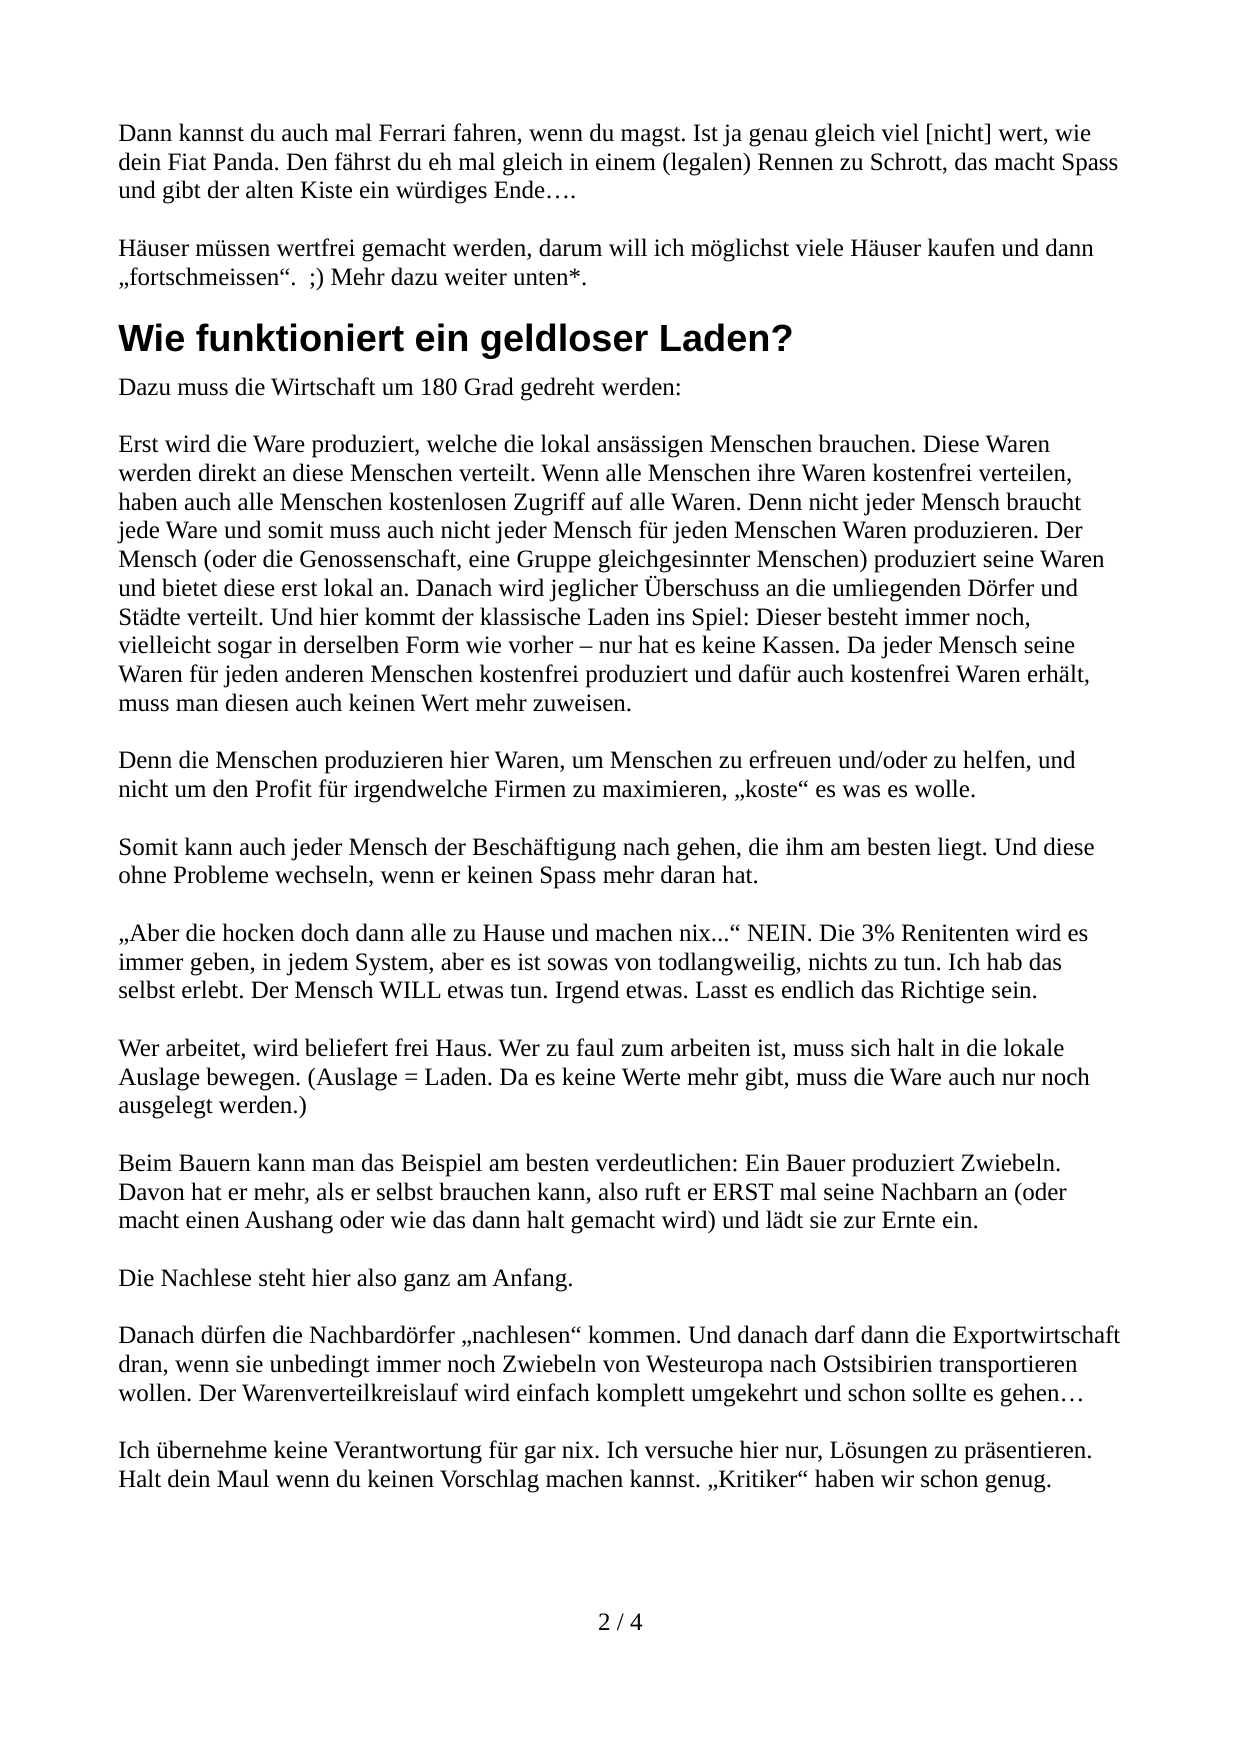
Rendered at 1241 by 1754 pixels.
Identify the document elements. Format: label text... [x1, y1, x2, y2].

text Denn die Menschen produzieren hier Waren, um Menschen zu erfreuen und/oder zu helfen, und nicht um den Profit für irgendwelche Firmen zu maximieren, „koste“ es was es wolle. [118, 746, 1122, 803]
text Beim Bauern kann man das Beispiel am besten verdeutlichen: Ein Bauer produziert Zwiebeln. Davon hat er mehr, als er selbst brauchen kann, also ruft er ERST mal seine Nachbarn an (oder macht einen Aushang oder wie das dann halt gemacht wird) und lädt sie zur Ernte ein. [118, 1148, 1122, 1234]
text Ich übernehme keine Verantwortung für gar nix. Ich versuche hier nur, Lösungen zu präsentieren. Halt dein Maul wenn du keinen Vorschlag machen kannst. „Kritiker“ haben wir schon genug. [118, 1436, 1122, 1493]
text Wer arbeitet, wird beliefert frei Haus. Wer zu faul zum arbeiten ist, muss sich halt in die lokale Auslage bewegen. (Auslage = Laden. Da es keine Werte mehr gibt, muss die Ware auch nur noch ausgelegt werden.) [118, 1033, 1122, 1119]
text Dann kannst du auch mal Ferrari fahren, wenn du magst. Ist ja genau gleich viel [nicht] wert, wie dein Fiat Panda. Den fährst du eh mal gleich in einem (legalen) Rennen zu Schrott, das macht Spass und gibt der alten Kiste ein würdiges Ende…. [118, 118, 1122, 204]
text Dazu muss die Wirtschaft um 180 Grad gedreht werden: [118, 372, 1122, 401]
text Häuser müssen wertfrei gemacht werden, darum will ich möglichst viele Häuser kaufen und dann „fortschmeissen“. ;) Mehr dazu weiter unten*. [118, 233, 1122, 291]
text Somit kann auch jeder Mensch der Beschäftigung nach gehen, die ihm am besten liegt. Und diese ohne Probleme wechseln, wenn er keinen Spass mehr daran hat. [118, 832, 1122, 889]
text „Aber die hocken doch dann alle zu Hause und machen nix...“ NEIN. Die 3% Renitenten wird es immer geben, in jedem System, aber es ist sowas von todlangweilig, nichts zu tun. Ich hab das selbst erlebt. Der Mensch WILL etwas tun. Irgend etwas. Lasst es endlich das Richtige sein. [118, 918, 1122, 1004]
subtitle Wie funktioniert ein geldloser Laden? [118, 316, 1122, 359]
text Erst wird die Ware produziert, welche die lokal ansässigen Menschen brauchen. Diese Waren werden direkt an diese Menschen verteilt. Wenn alle Menschen ihre Waren kostenfrei verteilen, haben auch alle Menschen kostenlosen Zugriff auf alle Waren. Denn nicht jeder Mensch braucht jede Ware und somit muss auch nicht jeder Mensch für jeden Menschen Waren produzieren. Der Mensch (oder die Genossenschaft, eine Gruppe gleichgesinnter Menschen) produziert seine Waren und bietet diese erst lokal an. Danach wird jeglicher Überschuss an die umliegenden Dörfer und Städte verteilt. Und hier kommt der klassische Laden ins Spiel: Dieser besteht immer noch, vielleicht sogar in derselben Form wie vorher – nur hat es keine Kassen. Da jeder Mensch seine Waren für jeden anderen Menschen kostenfrei produziert und dafür auch kostenfrei Waren erhält, muss man diesen auch keinen Wert mehr zuweisen. [118, 429, 1122, 717]
text Die Nachlese steht hier also ganz am Anfang. [118, 1263, 1122, 1292]
text Danach dürfen die Nachbardörfer „nachlesen“ kommen. Und danach darf dann die Exportwirtschaft dran, wenn sie unbedingt immer noch Zwiebeln von Westeuropa nach Ostsibirien transportieren wollen. Der Warenverteilkreislauf wird einfach komplett umgekehrt und schon sollte es gehen… [118, 1321, 1122, 1407]
